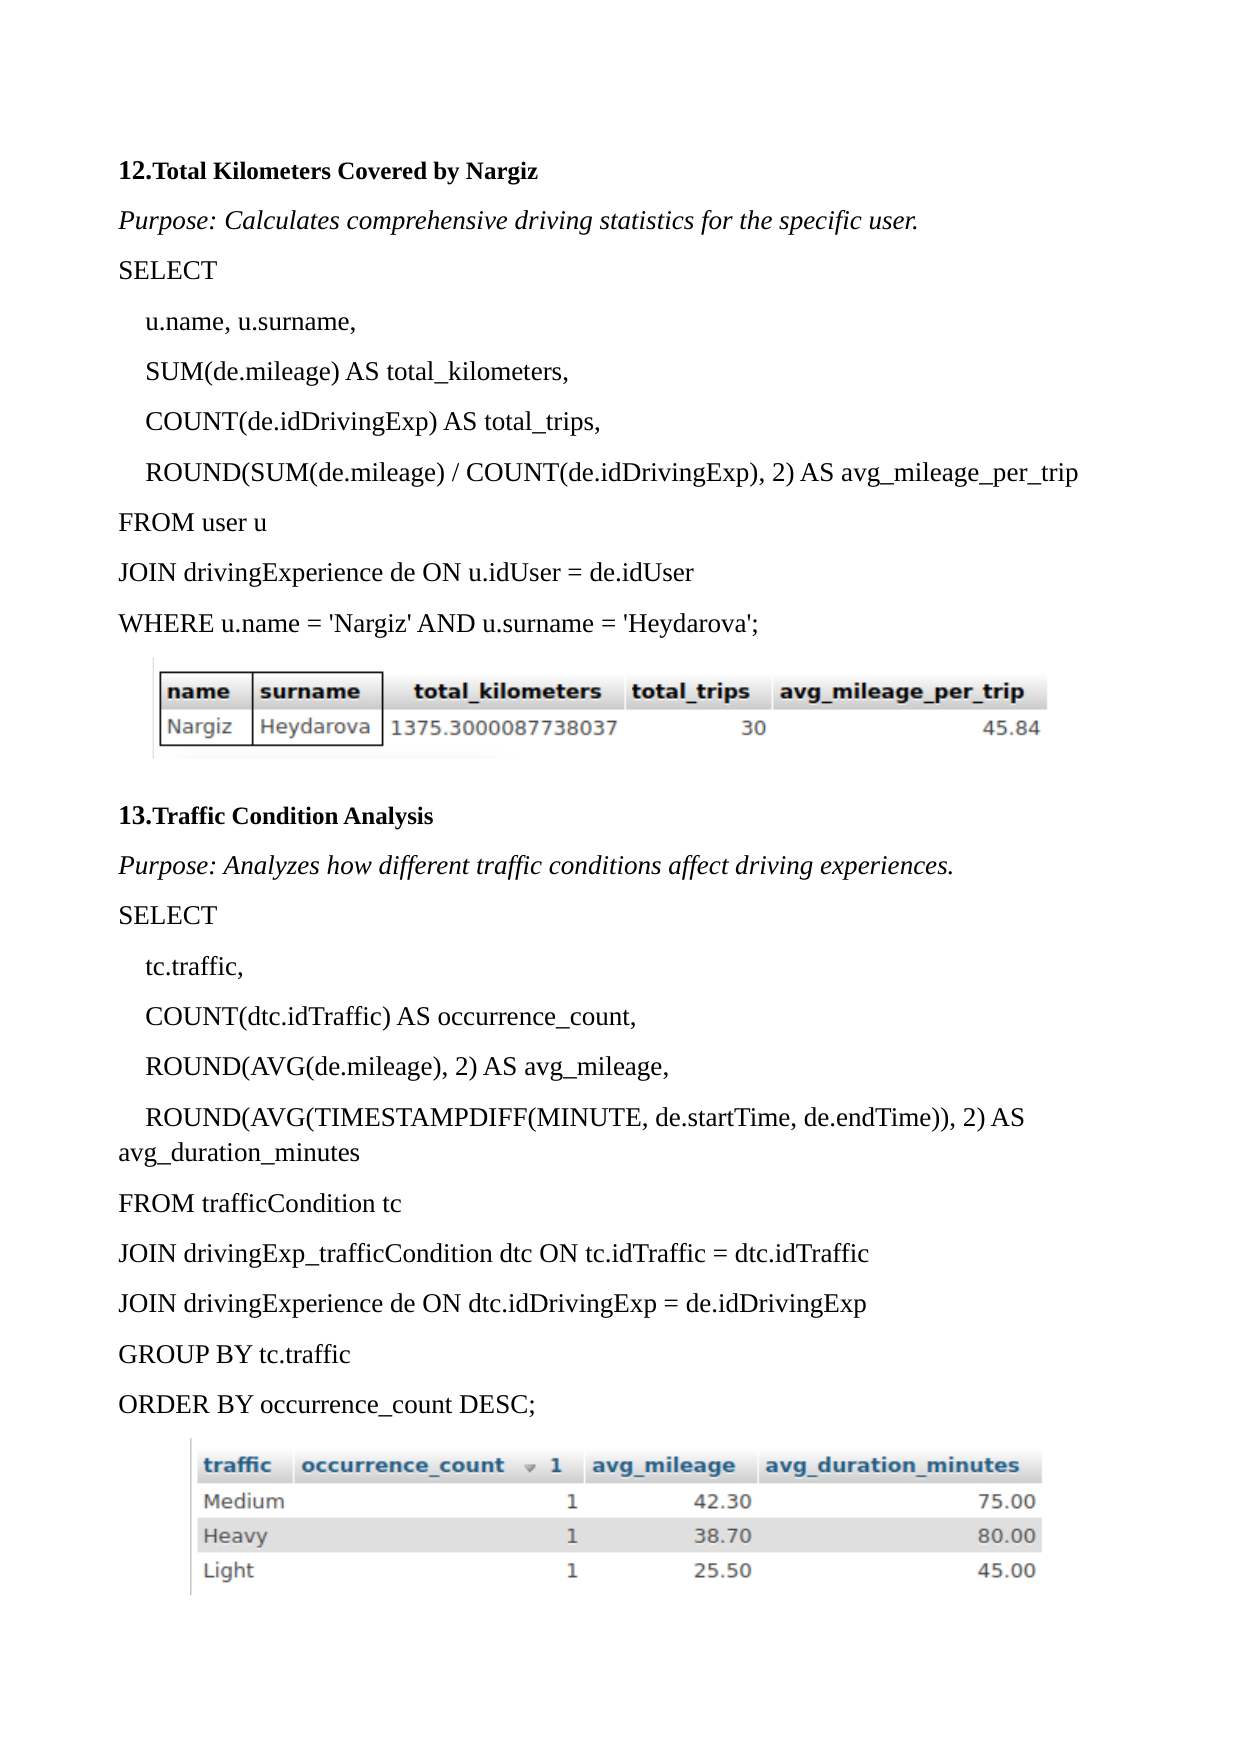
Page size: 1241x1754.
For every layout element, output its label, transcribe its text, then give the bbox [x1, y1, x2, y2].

text Purpose: Analyzes how different traffic conditions affect driving experiences. [118, 849, 1122, 880]
text ROUND(SUM(de.mileage) / COUNT(de.idDrivingExp), 2) AS avg_mileage_per_trip [118, 456, 1122, 487]
text SELECT [118, 254, 1122, 286]
text JOIN drivingExperience de ON dtc.idDrivingExp = de.idDrivingExp [118, 1287, 1122, 1318]
text 13.Traffic Condition Analysis [118, 657, 1122, 830]
text SUM(de.mileage) AS total_kilometers, [118, 355, 1122, 386]
picture [152, 657, 1088, 759]
text COUNT(de.idDrivingExp) AS total_trips, [118, 405, 1122, 437]
text Purpose: Calculates comprehensive driving statistics for the specific user. [118, 204, 1122, 235]
text COUNT(dtc.idTraffic) AS occurrence_count, [118, 1000, 1122, 1031]
text GROUP BY tc.traffic [118, 1338, 1122, 1369]
text JOIN drivingExp_trafficCondition dtc ON tc.idTraffic = dtc.idTraffic [118, 1237, 1122, 1268]
text WHERE u.name = 'Nargiz' AND u.surname = 'Heydarova'; [118, 607, 1122, 638]
text 12.Total Kilometers Covered by Nargiz [118, 118, 1122, 185]
text FROM user u [118, 506, 1122, 537]
text u.name, u.surname, [118, 305, 1122, 336]
text tc.traffic, [118, 950, 1122, 981]
text ORDER BY occurrence_count DESC; [118, 1388, 1122, 1419]
picture [190, 1438, 1050, 1595]
text SELECT [118, 899, 1122, 931]
text JOIN drivingExperience de ON u.idUser = de.idUser [118, 556, 1122, 587]
text FROM trafficCondition tc [118, 1187, 1122, 1218]
text ROUND(AVG(de.mileage), 2) AS avg_mileage, [118, 1050, 1122, 1082]
text ROUND(AVG(TIMESTAMPDIFF(MINUTE, de.startTime, de.endTime)), 2) AS avg_duration_minutes [118, 1101, 1122, 1168]
